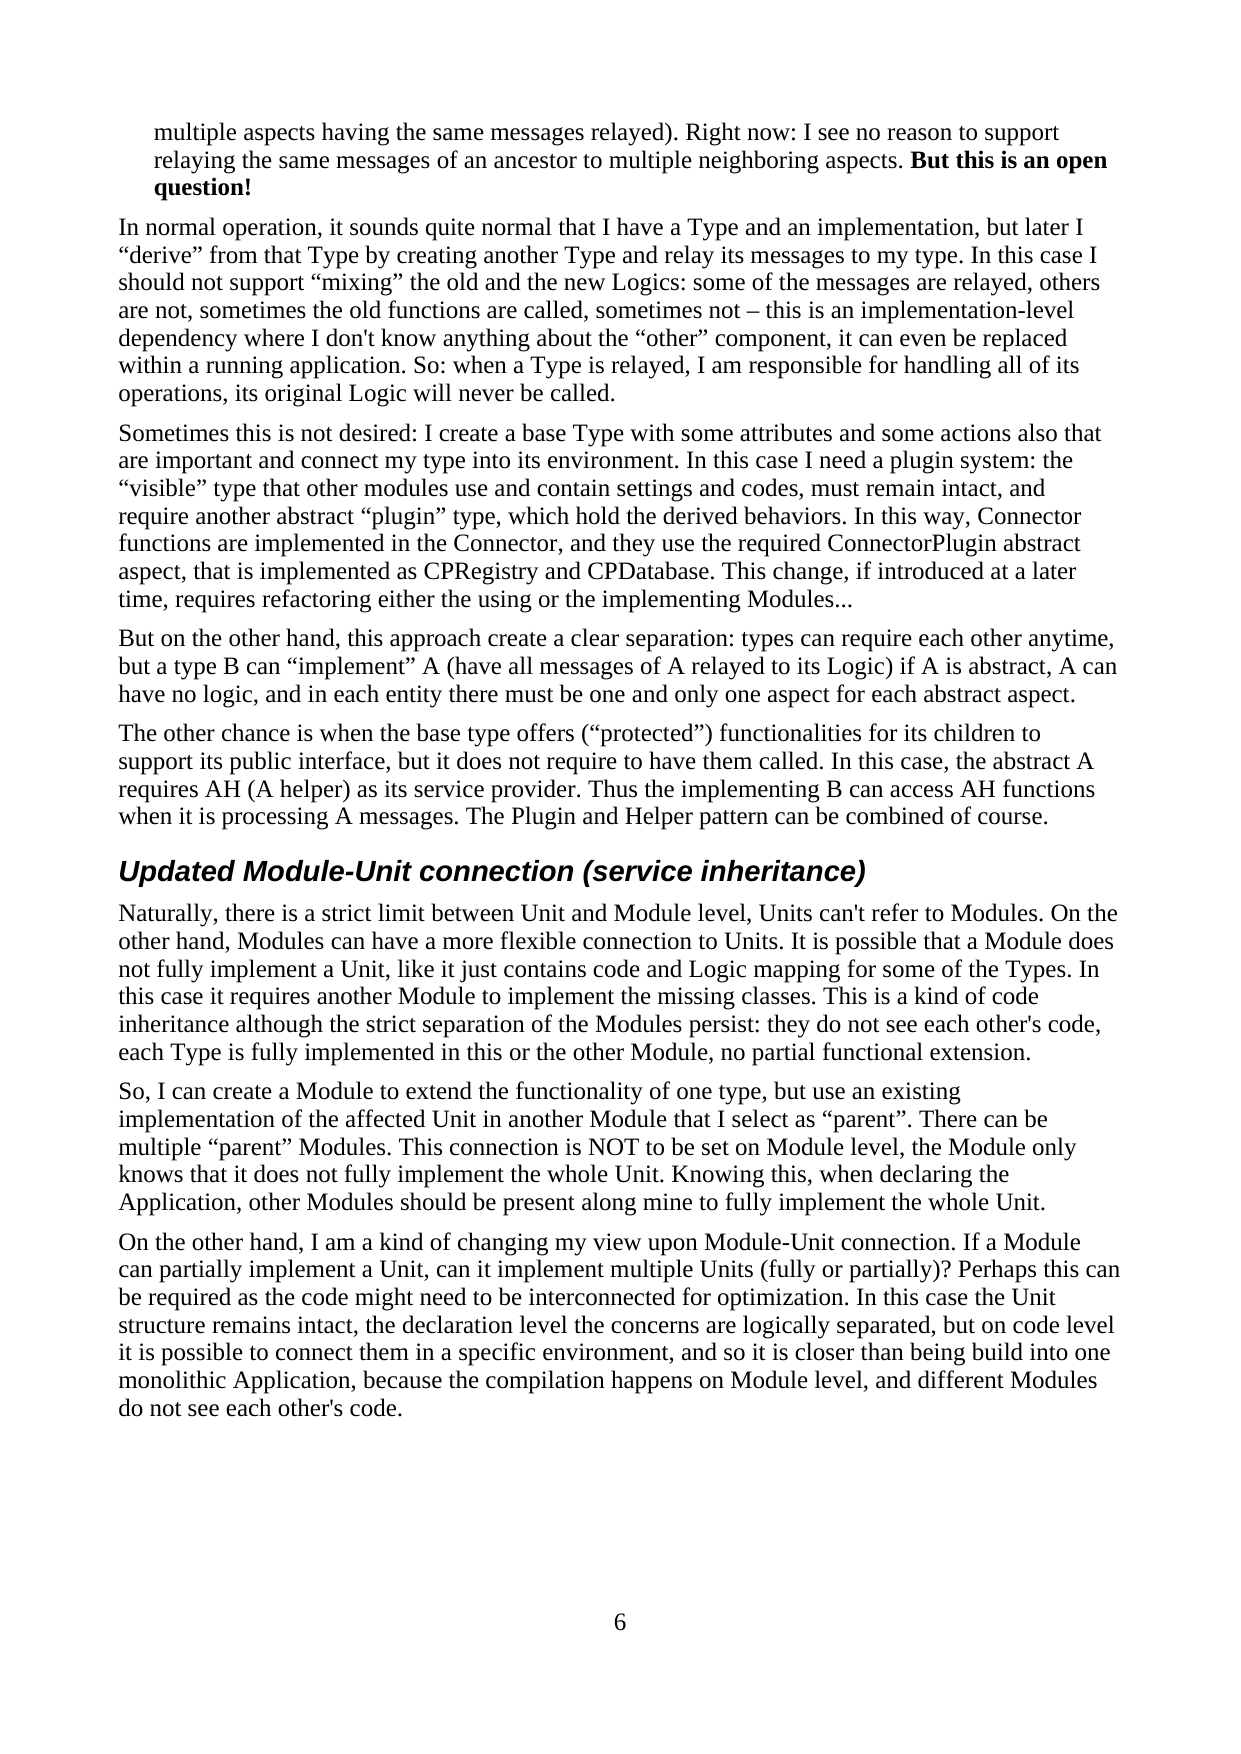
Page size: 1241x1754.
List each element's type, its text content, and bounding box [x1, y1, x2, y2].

text The other chance is when the base type offers (“protected”) functionalities for its children to support its public interface, but it does not require to have them called. In this case, the abstract A requires AH (A helper) as its service provider. Thus the implementing B can access AH functions when it is processing A messages. The Plugin and Helper pattern can be combined of course. [118, 719, 1122, 830]
text On the other hand, I am a kind of changing my view upon Module-Unit connection. If a Module can partially implement a Unit, can it implement multiple Units (fully or partially)? Perhaps this can be required as the code might need to be interconnected for optimization. In this case the Unit structure remains intact, the declaration level the concerns are logically separated, but on code level it is possible to connect them in a specific environment, and so it is closer than being build into one monolithic Application, because the compilation happens on Module level, and different Modules do not see each other's code. [118, 1228, 1122, 1422]
text But on the other hand, this approach create a clear separation: types can require each other anytime, but a type B can “implement” A (have all messages of A relayed to its Logic) if A is abstract, A can have no logic, and in each entity there must be one and only one aspect for each abstract aspect. [118, 624, 1122, 708]
text So, I can create a Module to extend the functionality of one type, but use an existing implementation of the affected Unit in another Module that I select as “parent”. There can be multiple “parent” Modules. This connection is NOT to be set on Module level, the Module only knows that it does not fully implement the whole Unit. Knowing this, when declaring the Application, other Modules should be present along mine to fully implement the whole Unit. [118, 1077, 1122, 1216]
text In normal operation, it sounds quite normal that I have a Type and an implementation, but later I “derive” from that Type by creating another Type and relay its messages to my type. In this case I should not support “mixing” the old and the new Logics: some of the messages are relayed, others are not, sometimes the old functions are called, sometimes not – this is an implementation-level dependency where I don't know anything about the “other” component, it can even be replaced within a running application. So: when a Type is relayed, I am responsible for handling all of its operations, its original Logic will never be called. [118, 213, 1122, 407]
list multiple aspects having the same messages relayed). Right now: I see no reason to support relaying the same messages of an ancestor to multiple neighboring aspects. But this is an open question! [136, 118, 1122, 201]
text Sometimes this is not desired: I create a base Type with some attributes and some actions also that are important and connect my type into its environment. In this case I need a plugin system: the “visible” type that other modules use and contain settings and codes, must remain intact, and require another abstract “plugin” type, which hold the derived behaviors. In this way, Connector functions are implemented in the Connector, and they use the required ConnectorPlugin abstract aspect, that is implemented as CPRegistry and CPDatabase. This change, if introduced at a later time, requires refactoring either the using or the implementing Modules... [118, 419, 1122, 613]
subtitle Updated Module-Unit connection (service inheritance) [118, 855, 1122, 888]
text Naturally, there is a strict limit between Unit and Module level, Units can't refer to Modules. On the other hand, Modules can have a more flexible connection to Units. It is possible that a Module does not fully implement a Unit, like it just contains code and Logic mapping for some of the Types. In this case it requires another Module to implement the missing classes. This is a kind of code inheritance although the strict separation of the Modules persist: they do not see each other's code, each Type is fully implemented in this or the other Module, no partial functional extension. [118, 899, 1122, 1066]
